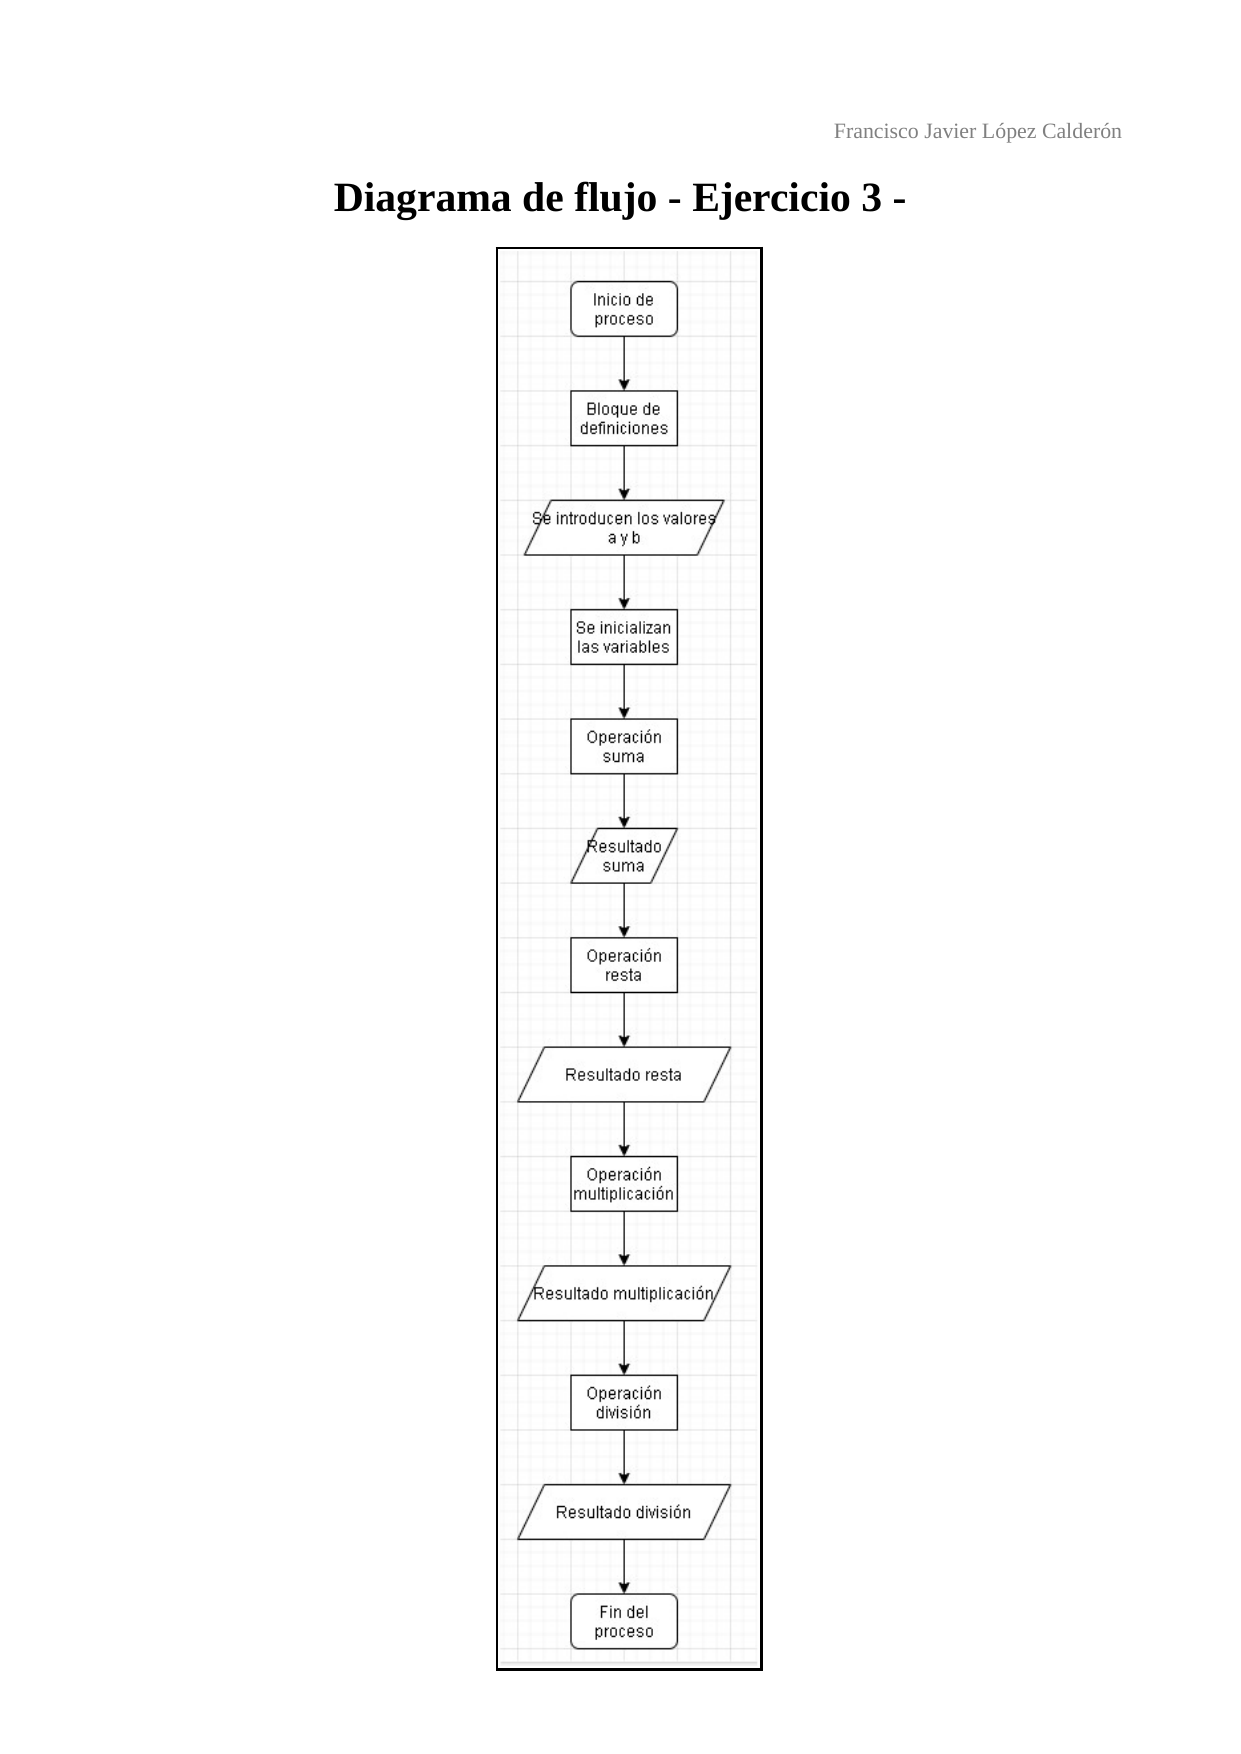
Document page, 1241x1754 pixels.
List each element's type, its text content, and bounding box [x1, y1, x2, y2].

text Diagrama de flujo - Ejercicio 3 - [118, 173, 1122, 221]
picture [500, 251, 758, 1666]
